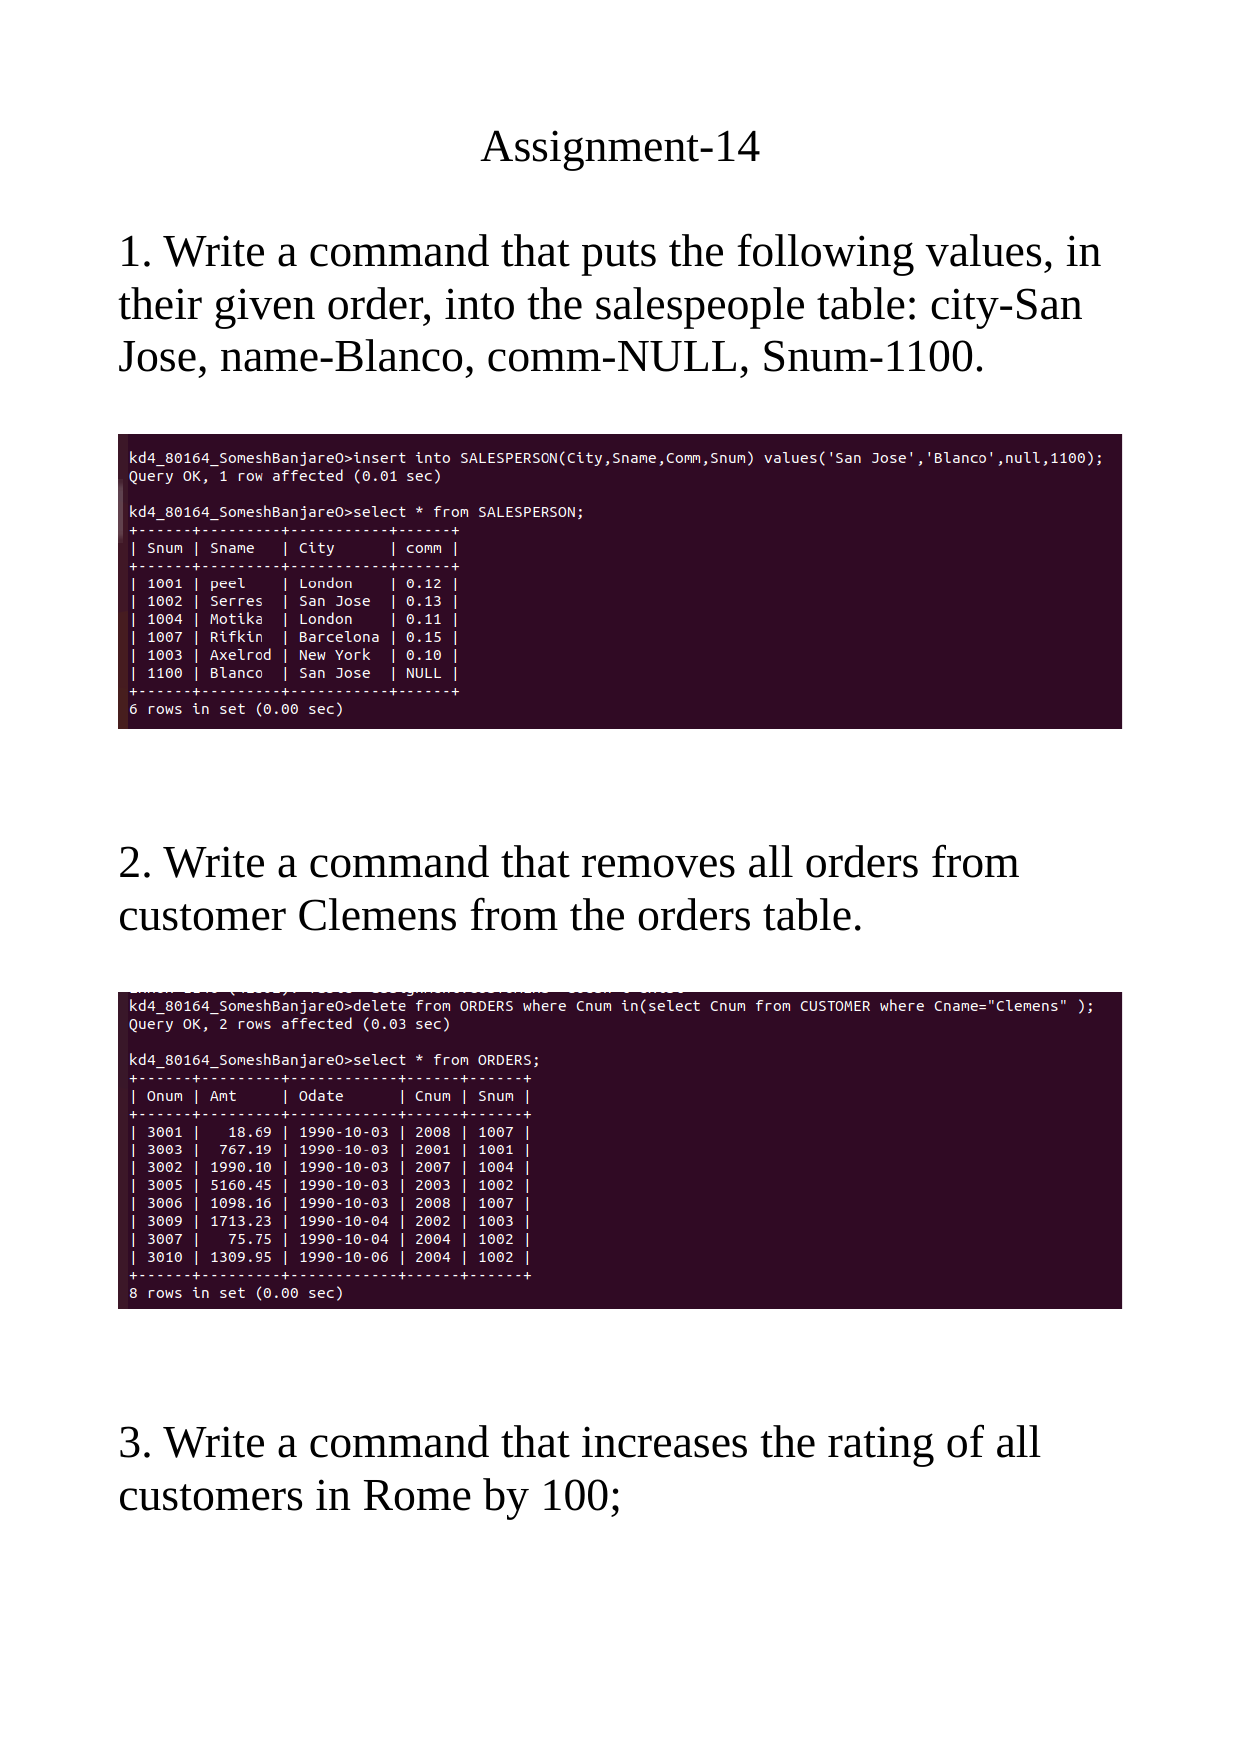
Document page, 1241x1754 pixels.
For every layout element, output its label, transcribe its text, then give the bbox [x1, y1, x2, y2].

text 1. Write a command that puts the following values, in their given order, into the salespeople table: city-San Jose, name-Blanco, comm-NULL, Snum-1100. [118, 223, 1122, 382]
text 2. Write a command that removes all orders from customer Clemens from the orders table. [118, 834, 1122, 940]
picture [118, 992, 1123, 1309]
picture [118, 434, 1123, 729]
text Assignment-14 [118, 118, 1122, 171]
text 3. Write a command that increases the rating of all customers in Rome by 100; [118, 1414, 1122, 1520]
